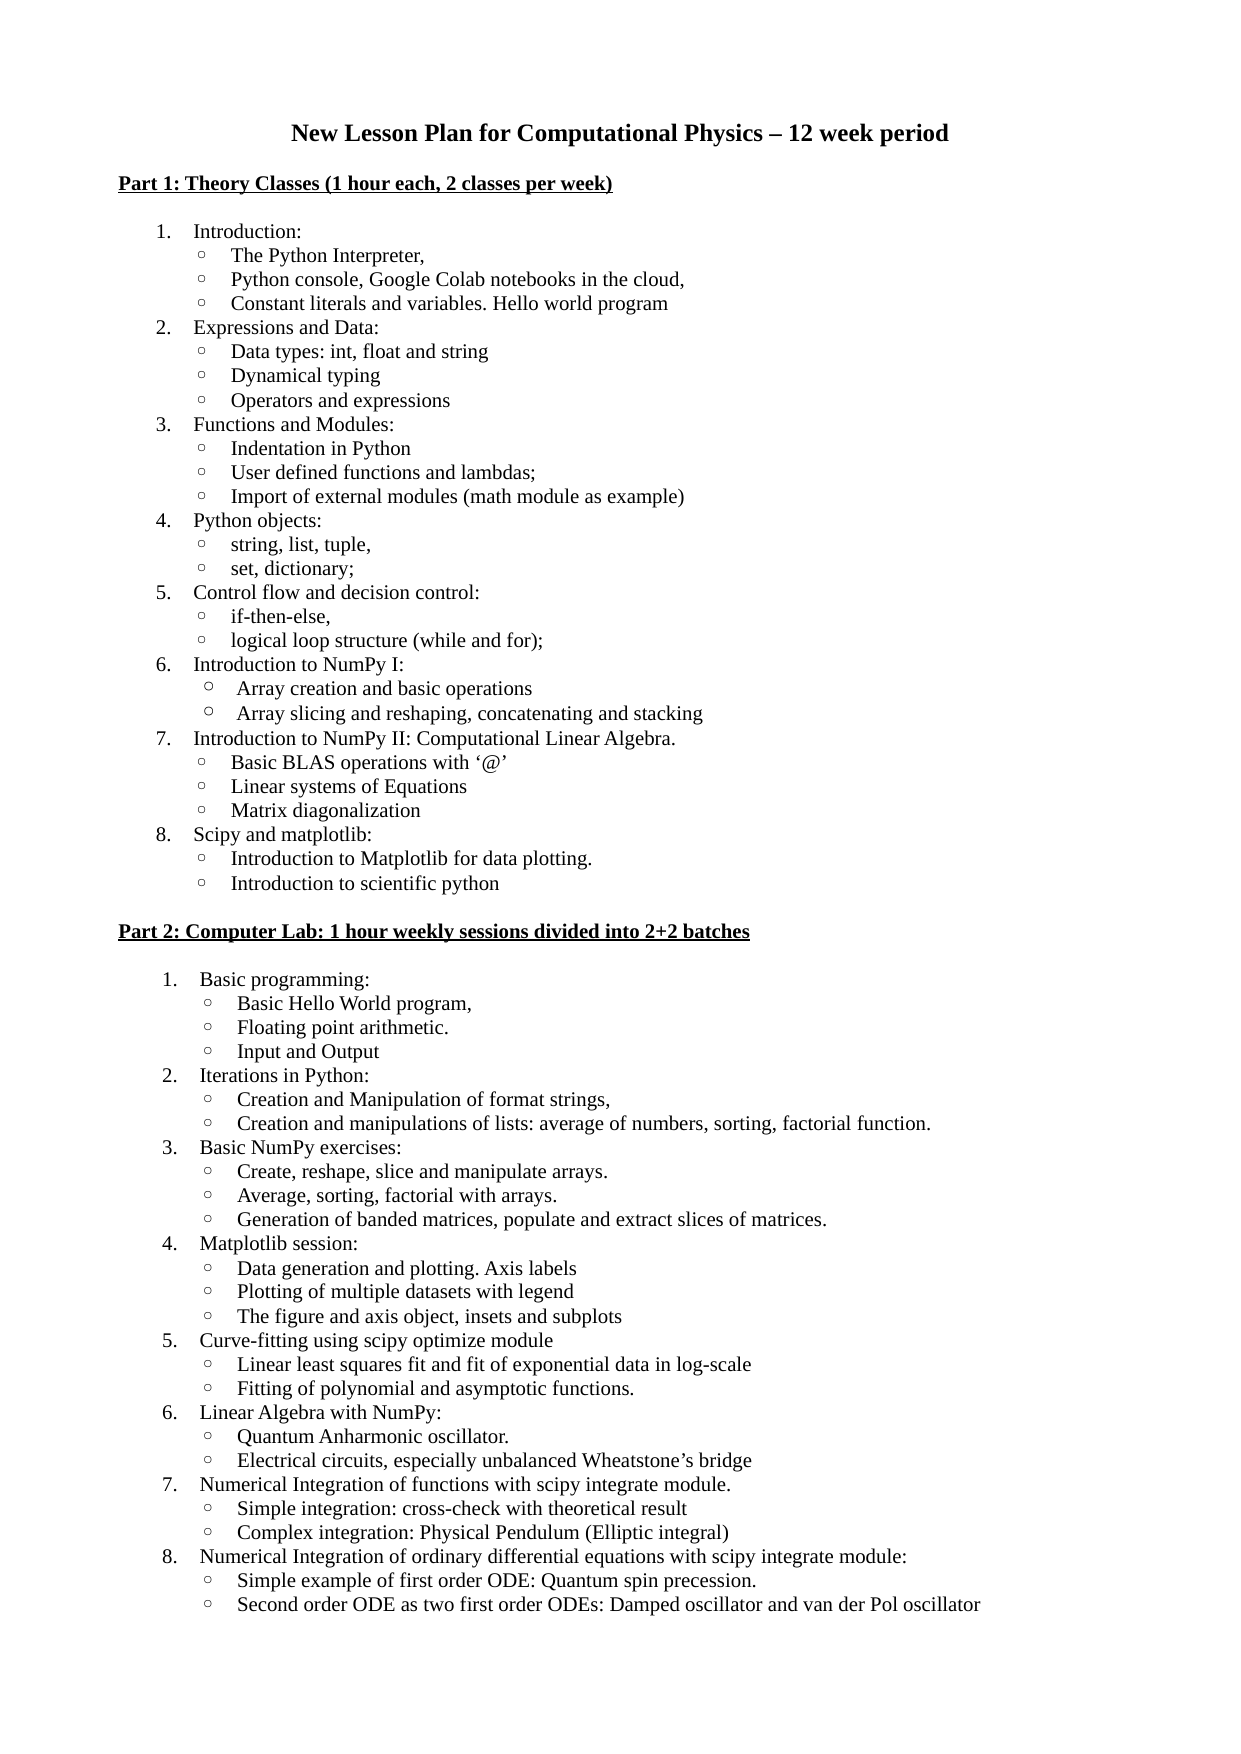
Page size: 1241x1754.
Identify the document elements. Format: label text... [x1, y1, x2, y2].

list Simple example of first order ODE: Quantum spin precession. [199, 1568, 1122, 1592]
list Creation and Manipulation of format strings, [199, 1087, 1122, 1111]
text New Lesson Plan for Computational Physics – 12 week period [118, 118, 1122, 147]
list Dynamical typing [193, 363, 1122, 387]
list Introduction to Matplotlib for data plotting. [193, 846, 1122, 870]
list Basic NumPy exercises: [162, 1135, 1122, 1159]
list string, list, tuple, [193, 532, 1122, 556]
list The Python Interpreter, [193, 243, 1122, 267]
list Introduction to NumPy I: [156, 652, 1122, 676]
list Functions and Modules: [156, 412, 1122, 436]
list Introduction to NumPy II: Computational Linear Algebra. [156, 726, 1122, 750]
list Python console, Google Colab notebooks in the cloud, [193, 267, 1122, 291]
list Create, reshape, slice and manipulate arrays. [199, 1159, 1122, 1183]
list Average, sorting, factorial with arrays. [199, 1183, 1122, 1207]
list Plotting of multiple datasets with legend [199, 1279, 1122, 1303]
list Quantum Anharmonic oscillator. [199, 1424, 1122, 1448]
list Control flow and decision control: [156, 580, 1122, 604]
list Array creation and basic operations [199, 676, 1122, 701]
list Matplotlib session: [162, 1231, 1122, 1255]
list Floating point arithmetic. [199, 1015, 1122, 1039]
list Import of external modules (math module as example) [193, 484, 1122, 508]
list Array slicing and reshaping, concatenating and stacking [199, 701, 1122, 726]
list Numerical Integration of ordinary differential equations with scipy integrate module: [162, 1544, 1122, 1568]
list Iterations in Python: [162, 1063, 1122, 1087]
list Data generation and plotting. Axis labels [199, 1255, 1122, 1279]
list Linear least squares fit and fit of exponential data in log-scale [199, 1352, 1122, 1376]
list Constant literals and variables. Hello world program [193, 291, 1122, 315]
list if-then-else, [193, 604, 1122, 628]
list Operators and expressions [193, 387, 1122, 412]
list Scipy and matplotlib: [156, 822, 1122, 846]
list The figure and axis object, insets and subplots [199, 1303, 1122, 1328]
list Python objects: [156, 508, 1122, 532]
list Expressions and Data: [156, 315, 1122, 339]
list Data types: int, float and string [193, 339, 1122, 363]
list Curve-fitting using scipy optimize module [162, 1328, 1122, 1352]
list Linear systems of Equations [193, 774, 1122, 798]
list Fitting of polynomial and asymptotic functions. [199, 1376, 1122, 1400]
list logical loop structure (while and for); [193, 628, 1122, 652]
list Basic BLAS operations with ‘@’ [193, 750, 1122, 774]
list Basic programming: [162, 967, 1122, 991]
list User defined functions and lambdas; [193, 460, 1122, 484]
list set, dictionary; [193, 556, 1122, 580]
list Second order ODE as two first order ODEs: Damped oscillator and van der Pol oscillator [199, 1592, 1122, 1616]
list Matrix diagonalization [193, 798, 1122, 822]
list Electrical circuits, especially unbalanced Wheatstone’s bridge [199, 1448, 1122, 1472]
list Basic Hello World program, [199, 991, 1122, 1015]
list Numerical Integration of functions with scipy integrate module. [162, 1472, 1122, 1496]
list Input and Output [199, 1039, 1122, 1063]
list Complex integration: Physical Pendulum (Elliptic integral) [199, 1520, 1122, 1544]
list Linear Algebra with NumPy: [162, 1400, 1122, 1424]
list Simple integration: cross-check with theoretical result [199, 1496, 1122, 1520]
text Part 2: Computer Lab: 1 hour weekly sessions divided into 2+2 batches [118, 918, 1122, 943]
list Generation of banded matrices, populate and extract slices of matrices. [199, 1207, 1122, 1231]
list Creation and manipulations of lists: average of numbers, sorting, factorial function. [199, 1111, 1122, 1135]
text Part 1: Theory Classes (1 hour each, 2 classes per week) [118, 171, 1122, 195]
list Introduction to scientific python [193, 870, 1122, 894]
list Introduction: [156, 219, 1122, 243]
list Indentation in Python [193, 436, 1122, 460]
